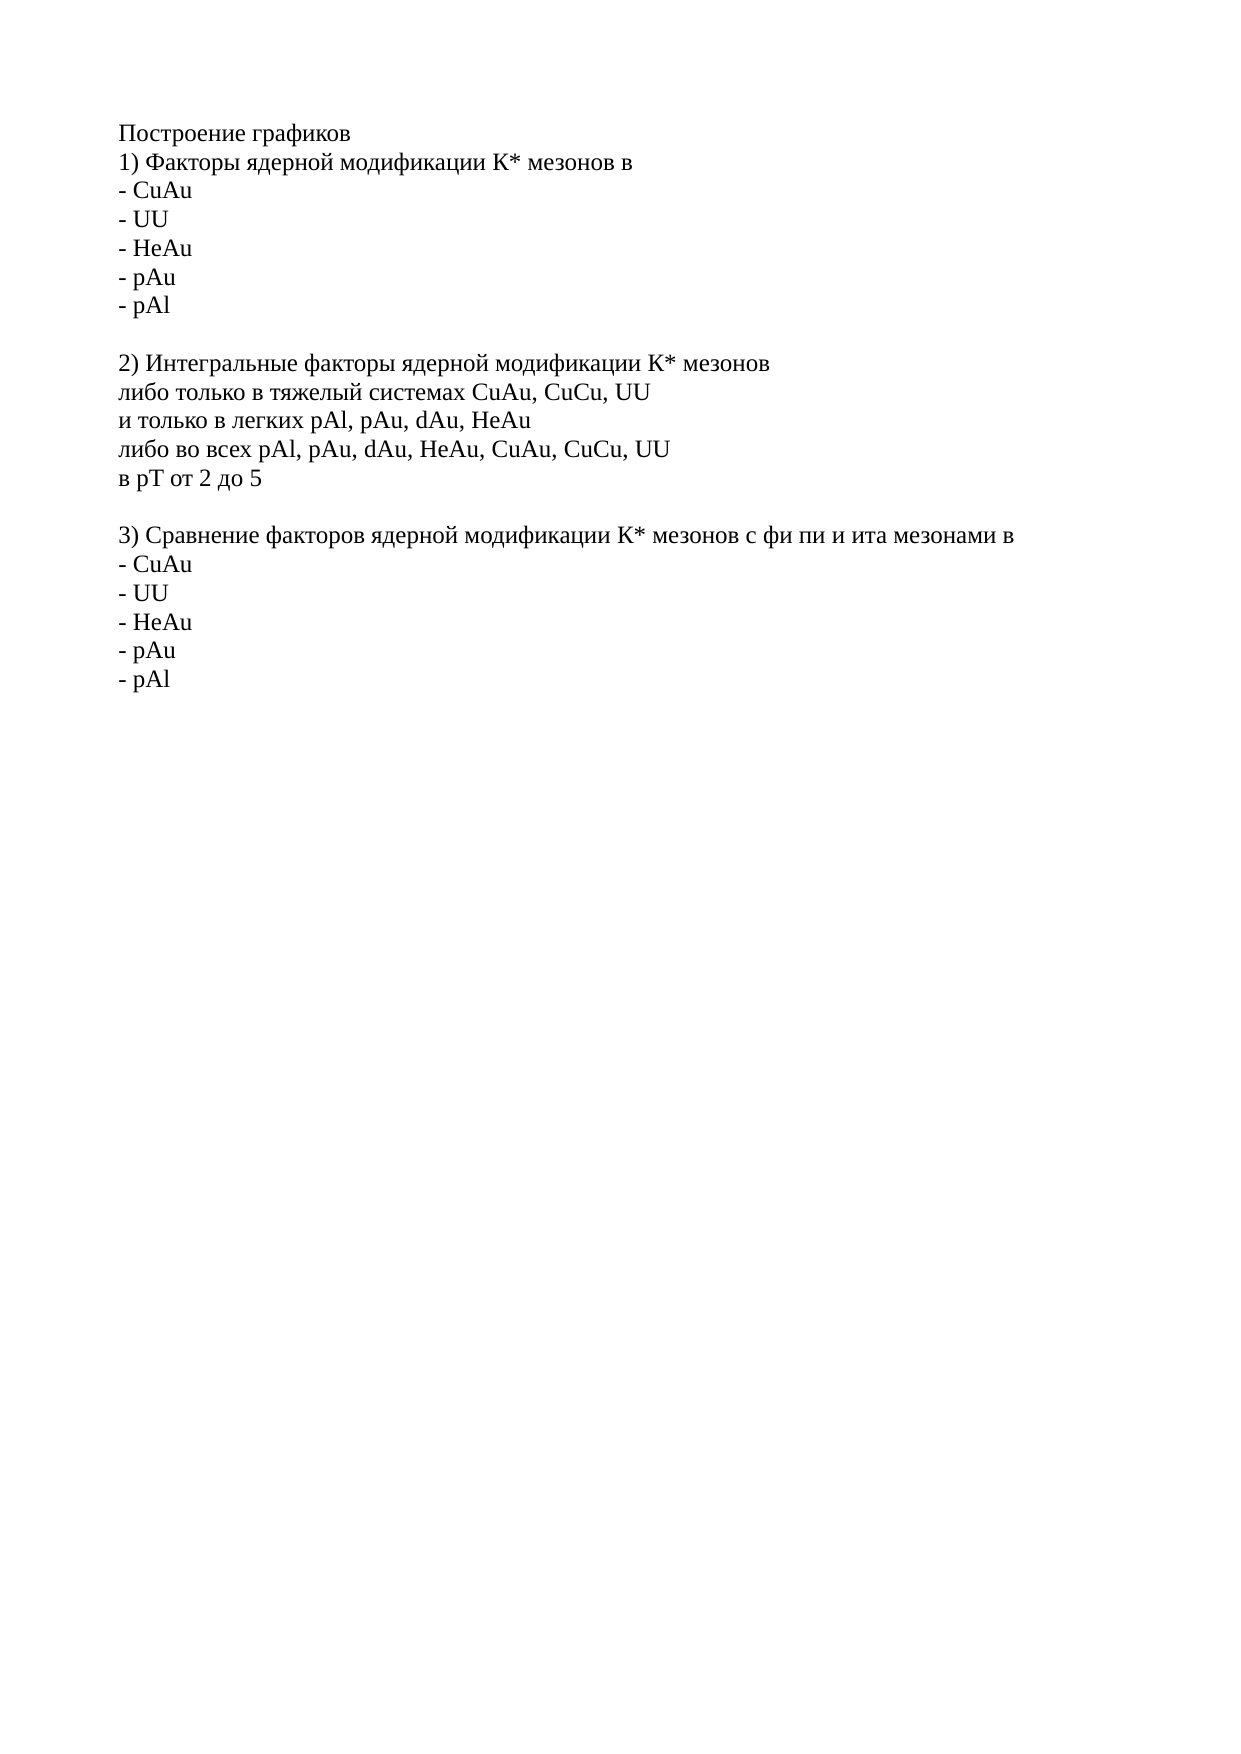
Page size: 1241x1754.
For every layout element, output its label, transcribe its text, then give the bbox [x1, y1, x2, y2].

text - HeAu [118, 233, 1122, 262]
text - CuAu [118, 549, 1122, 578]
text в pT от 2 до 5 [118, 463, 1122, 492]
text - pAu [118, 262, 1122, 291]
text - CuAu [118, 176, 1122, 204]
text - pAl [118, 291, 1122, 319]
text и только в легких pAl, pAu, dAu, HeAu [118, 406, 1122, 434]
text Построение графиков [118, 118, 1122, 147]
text - UU [118, 204, 1122, 233]
text - pAu [118, 636, 1122, 664]
text - HeAu [118, 607, 1122, 636]
text 1) Факторы ядерной модификации К* мезонов в [118, 147, 1122, 176]
text - UU [118, 578, 1122, 607]
text либо только в тяжелый системах CuAu, CuCu, UU [118, 377, 1122, 406]
text 3) Сравнение факторов ядерной модификации К* мезонов с фи пи и ита мезонами в [118, 521, 1122, 549]
text - pAl [118, 664, 1122, 693]
text 2) Интегральные факторы ядерной модификации К* мезонов [118, 348, 1122, 377]
text либо во всех pAl, pAu, dAu, HeAu, CuAu, CuCu, UU [118, 434, 1122, 463]
